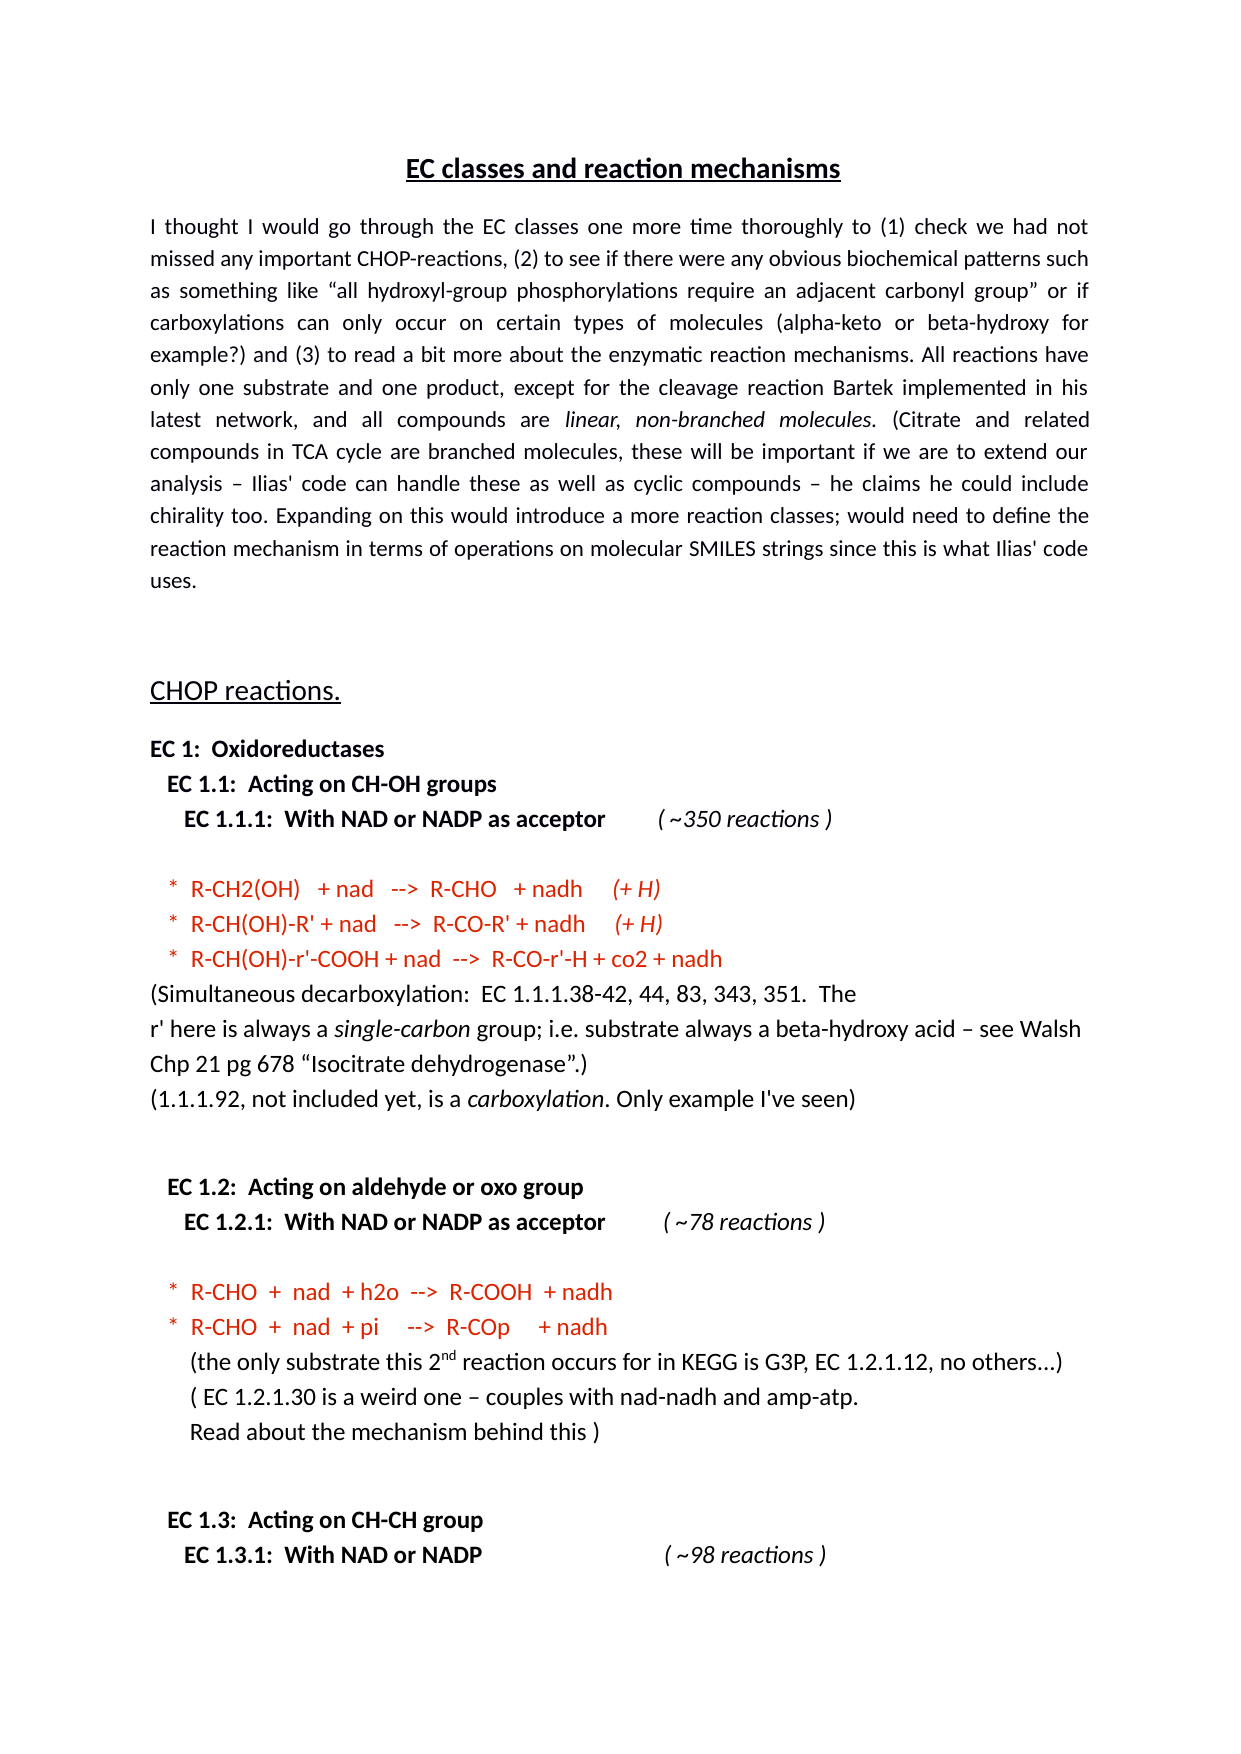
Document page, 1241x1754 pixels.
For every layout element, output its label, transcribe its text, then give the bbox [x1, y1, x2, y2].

text I thought I would go through the EC classes one more time thoroughly to (1) check we had not missed any important CHOP-reactions, (2) to see if there were any obvious biochemical patterns such as something like “all hydroxyl-group phosphorylations require an adjacent carbonyl group” or if carboxylations can only occur on certain types of molecules (alpha-keto or beta-hydroxy for example?) and (3) to read a bit more about the enzymatic reaction mechanisms. All reactions have only one substrate and one product, except for the cleavage reaction Bartek implemented in his latest network, and all compounds are linear, non-branched molecules. (Citrate and related compounds in TCA cycle are branched molecules, these will be important if we are to extend our analysis – Ilias' code can handle these as well as cyclic compounds – he claims he could include chirality too. Expanding on this would introduce a more reaction classes; would need to define the reaction mechanism in terms of operations on molecular SMILES strings since this is what Ilias' code uses. [150, 212, 1090, 594]
text EC 1: Oxidoreductases EC 1.1: Acting on CH-OH groups EC 1.1.1: With NAD or NADP as acceptor ( ~350 reactions ) * R-CH2(OH) + nad --> R-CHO + nadh (+ H) * R-CH(OH)-R' + nad --> R-CO-R' + nadh (+ H) * R-CH(OH)-r'-COOH + nad --> R-CO-r'-H + co2 + nadh (Simultaneous decarboxylation: EC 1.1.1.38-42, 44, 83, 343, 351. The r' here is always a single-carbon group; i.e. substrate always a beta-hydroxy acid – see Walsh Chp 21 pg 678 “Isocitrate dehydrogenase”.) (1.1.1.92, not included yet, is a carboxylation. Only example I've seen) [150, 734, 1090, 1146]
text EC 1.2: Acting on aldehyde or oxo group EC 1.2.1: With NAD or NADP as acceptor ( ~78 reactions ) * R-CHO + nad + h2o --> R-COOH + nadh * R-CHO + nad + pi --> R-COp + nadh (the only substrate this 2nd reaction occurs for in KEGG is G3P, EC 1.2.1.12, no others...) ( EC 1.2.1.30 is a weird one – couples with nad-nadh and amp-atp. Read about the mechanism behind this ) [150, 1171, 1090, 1479]
text CHOP reactions. [150, 672, 1090, 707]
text EC classes and reaction mechanisms [150, 150, 1096, 186]
text EC 1.3: Acting on CH-CH group EC 1.3.1: With NAD or NADP ( ~98 reactions ) [150, 1504, 1090, 1570]
